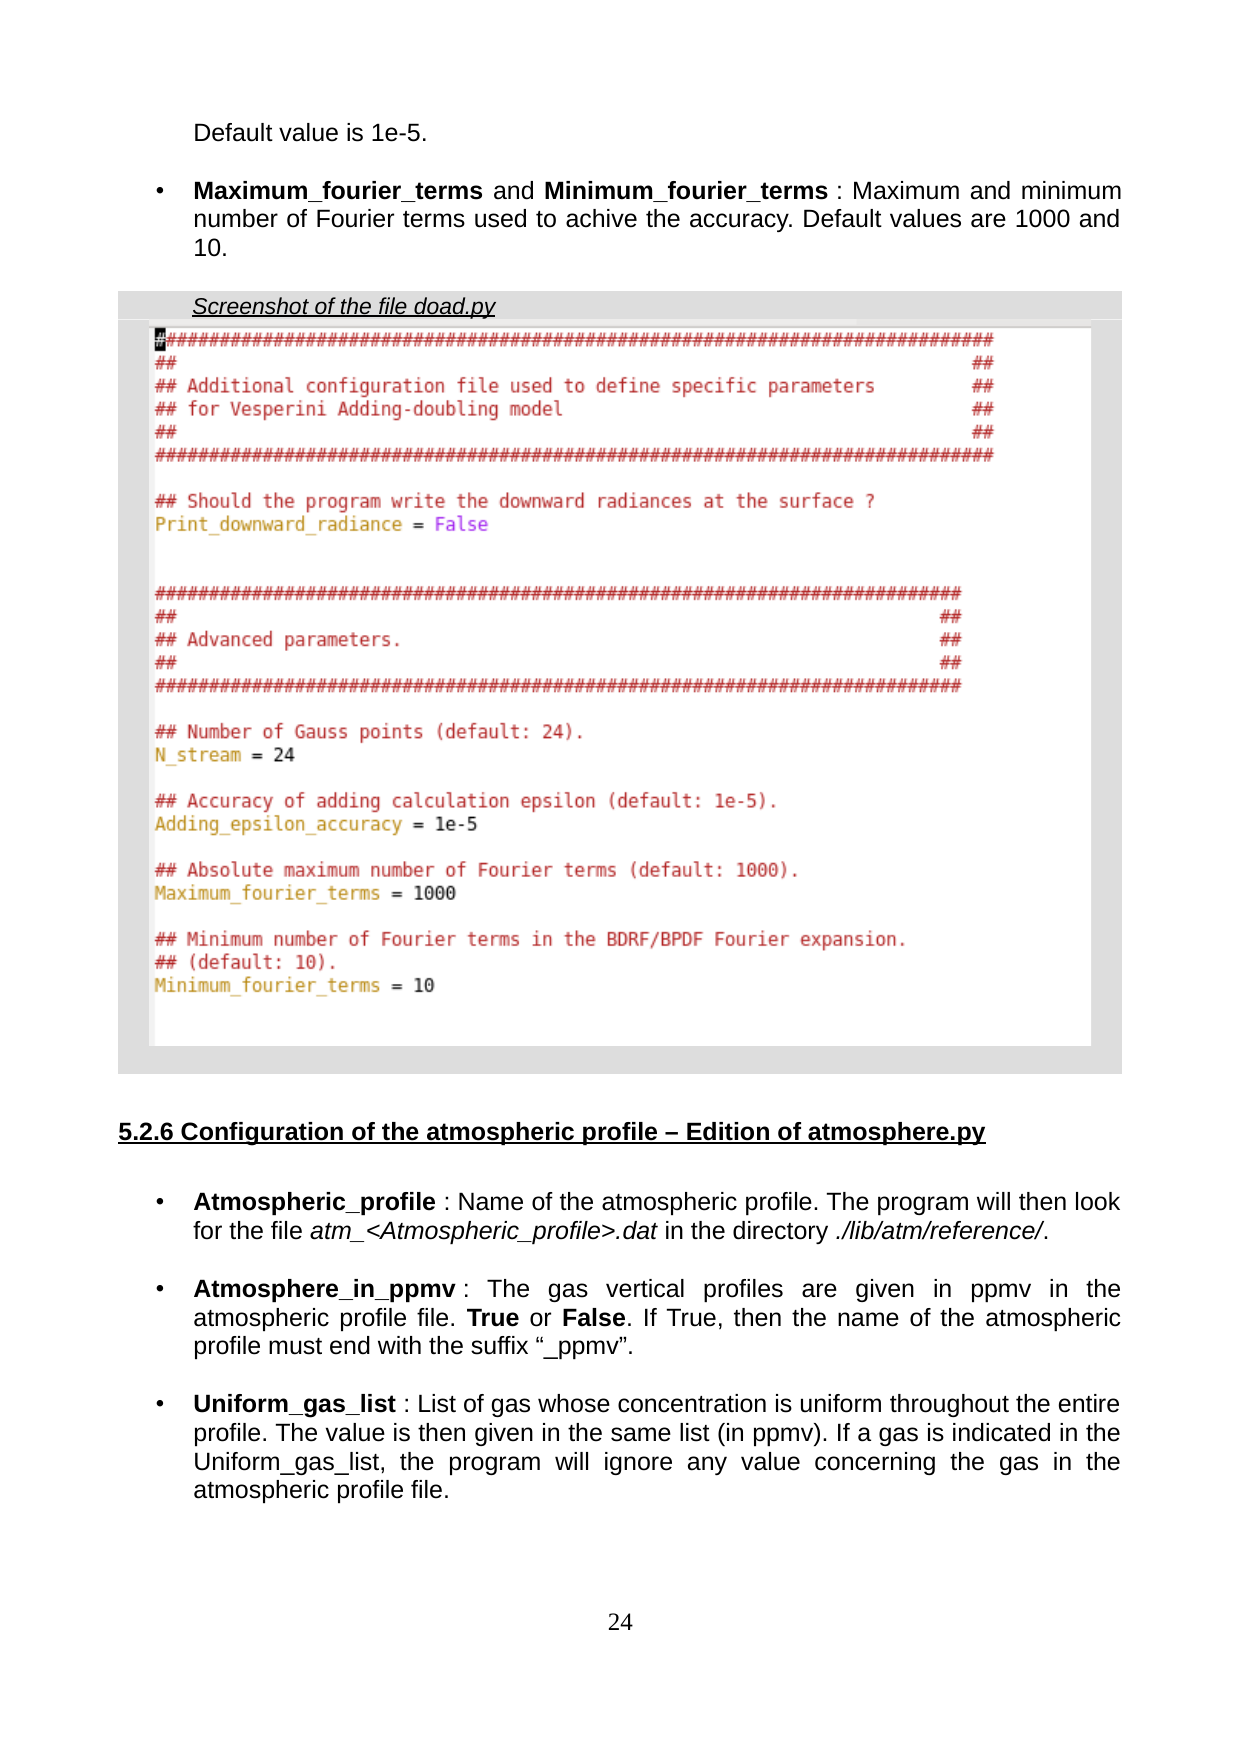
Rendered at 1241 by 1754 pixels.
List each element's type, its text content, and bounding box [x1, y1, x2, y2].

list Default value is 1e-5. [156, 118, 1122, 147]
list Atmospheric_profile : Name of the atmospheric profile. The program will then look for the file atm_<Atmospheric_profile>.dat in the directory ./lib/atm/reference/. [156, 1187, 1122, 1245]
list Uniform_gas_list : List of gas whose concentration is uniform throughout the entire profile. The value is then given in the same list (in ppmv). If a gas is indicated in the Uniform_gas_list, the program will ignore any value concerning the gas in the atmospheric profile file. [156, 1389, 1122, 1504]
list Atmosphere_in_ppmv : The gas vertical profiles are given in ppmv in the atmospheric profile file. True or False. If True, then the name of the atmospheric profile must end with the suffix “_ppmv”. [156, 1274, 1122, 1360]
text Screenshot of the file doad.py [118, 291, 1122, 319]
subtitle 5.2.6 Configuration of the atmospheric profile – Edition of atmosphere.py [118, 1117, 1122, 1146]
picture [149, 319, 1092, 1046]
list Maximum_fourier_terms and Minimum_fourier_terms : Maximum and minimum number of Fourier terms used to achive the accuracy. Default values are 1000 and 10. [156, 176, 1122, 262]
